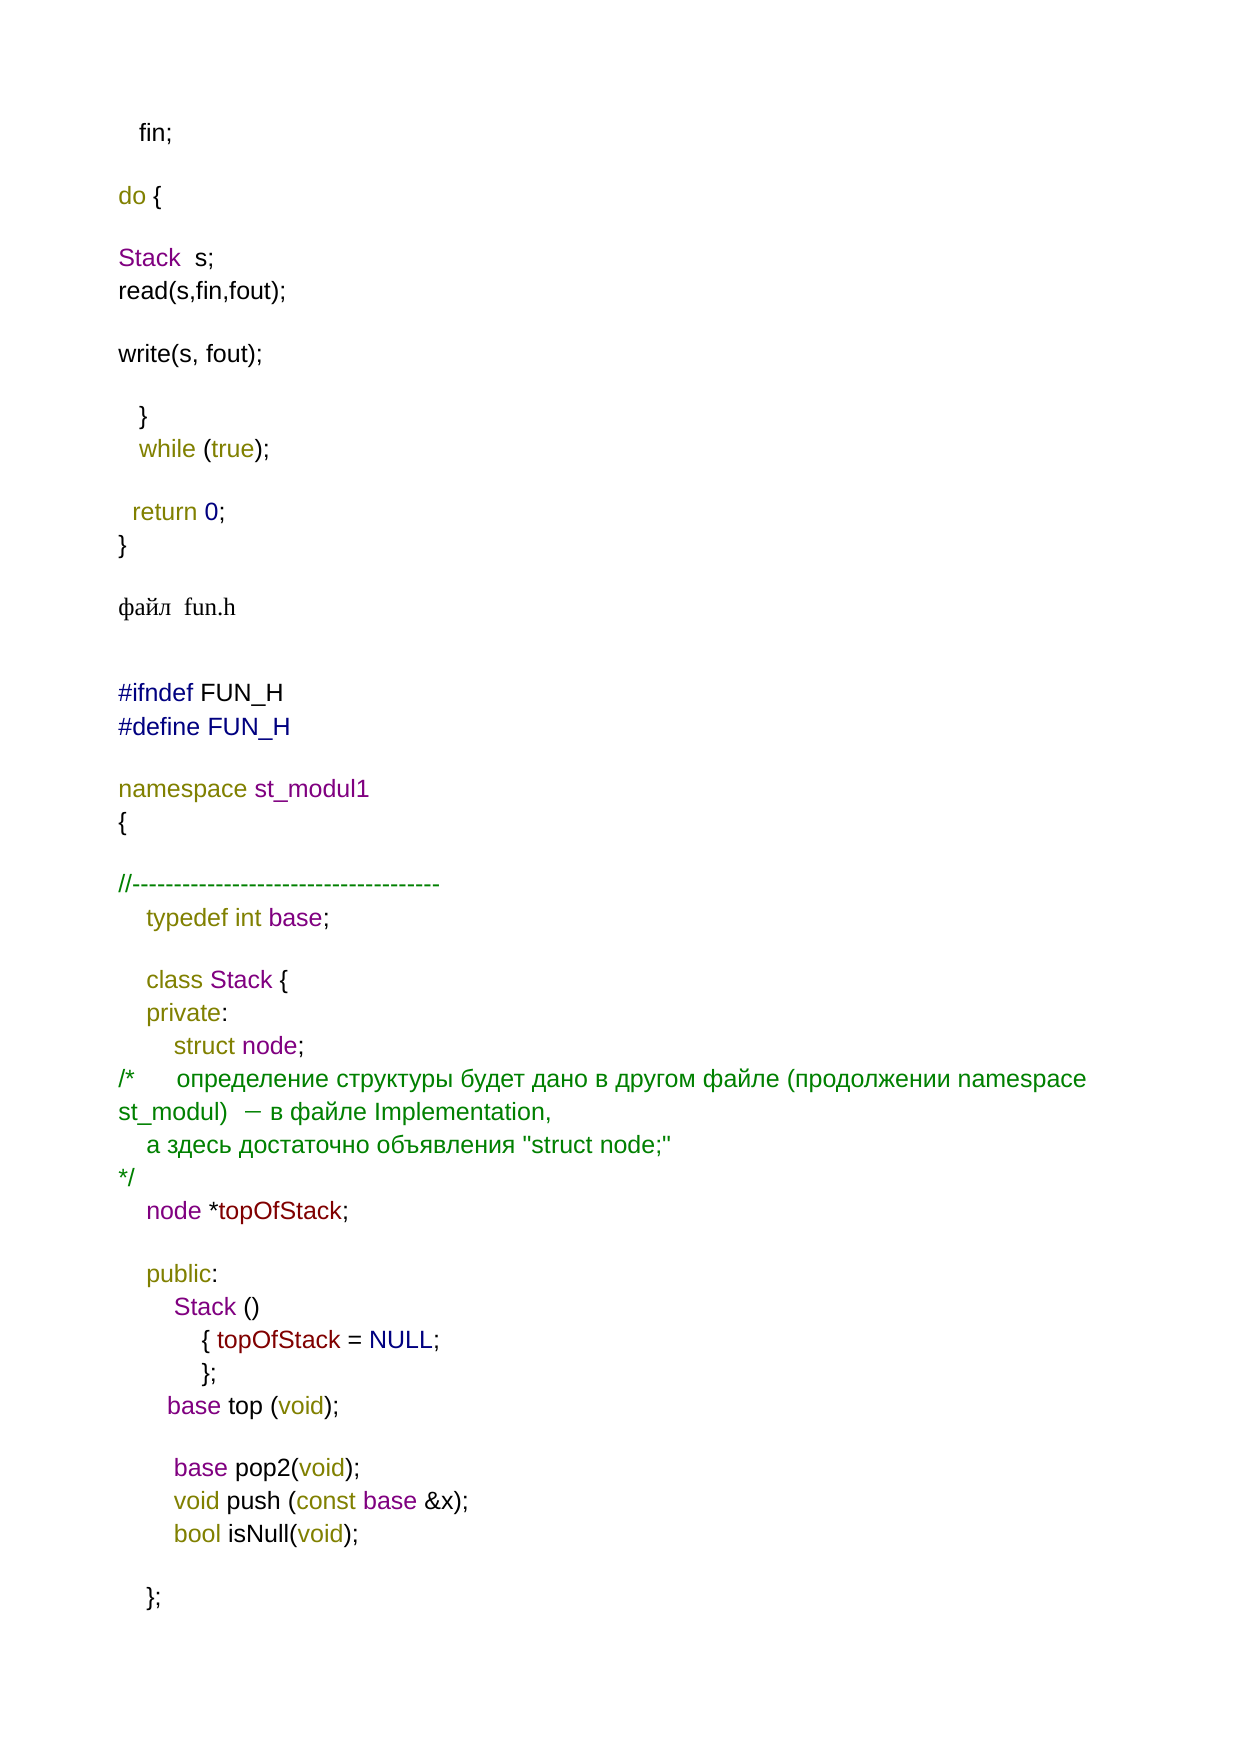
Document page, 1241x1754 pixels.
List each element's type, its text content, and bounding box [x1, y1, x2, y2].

text bool isNull(void); [118, 1519, 1122, 1548]
text return 0; [118, 497, 1122, 525]
text read(s,fin,fout); [118, 276, 1122, 305]
text while (true); [118, 434, 1122, 463]
text do { [118, 181, 1122, 209]
text struct node; [118, 1031, 1122, 1060]
text }; [118, 1582, 1122, 1611]
text } [118, 401, 1122, 430]
text { [118, 807, 1122, 836]
text }; [118, 1358, 1122, 1386]
text base top (void); [118, 1391, 1122, 1419]
text //------------------------------------- [118, 869, 1122, 898]
text /* определение структуры будет дано в другом файле (продолжении namespace st_modul) － в файле Implementation, [118, 1064, 1122, 1126]
text private: [118, 998, 1122, 1027]
text } [118, 530, 1122, 558]
text write(s, fout); [118, 339, 1122, 367]
text { topOfStack = NULL; [118, 1325, 1122, 1353]
text Stack s; [118, 243, 1122, 272]
text а здесь достаточно объявления "struct node;" [118, 1130, 1122, 1159]
text typedef int base; [118, 902, 1122, 931]
text class Stack { [118, 965, 1122, 994]
text public: [118, 1259, 1122, 1287]
text base pop2(void); [118, 1453, 1122, 1482]
text void push (const base &x); [118, 1486, 1122, 1515]
text namespace st_modul1 [118, 774, 1122, 803]
text #define FUN_H [118, 711, 1122, 740]
text файл fun.h [118, 592, 1122, 621]
text */ [118, 1163, 1122, 1192]
text Stack () [118, 1292, 1122, 1320]
text node *topOfStack; [118, 1196, 1122, 1225]
text fin; [118, 118, 1122, 147]
text #ifndef FUN_H [118, 678, 1122, 707]
